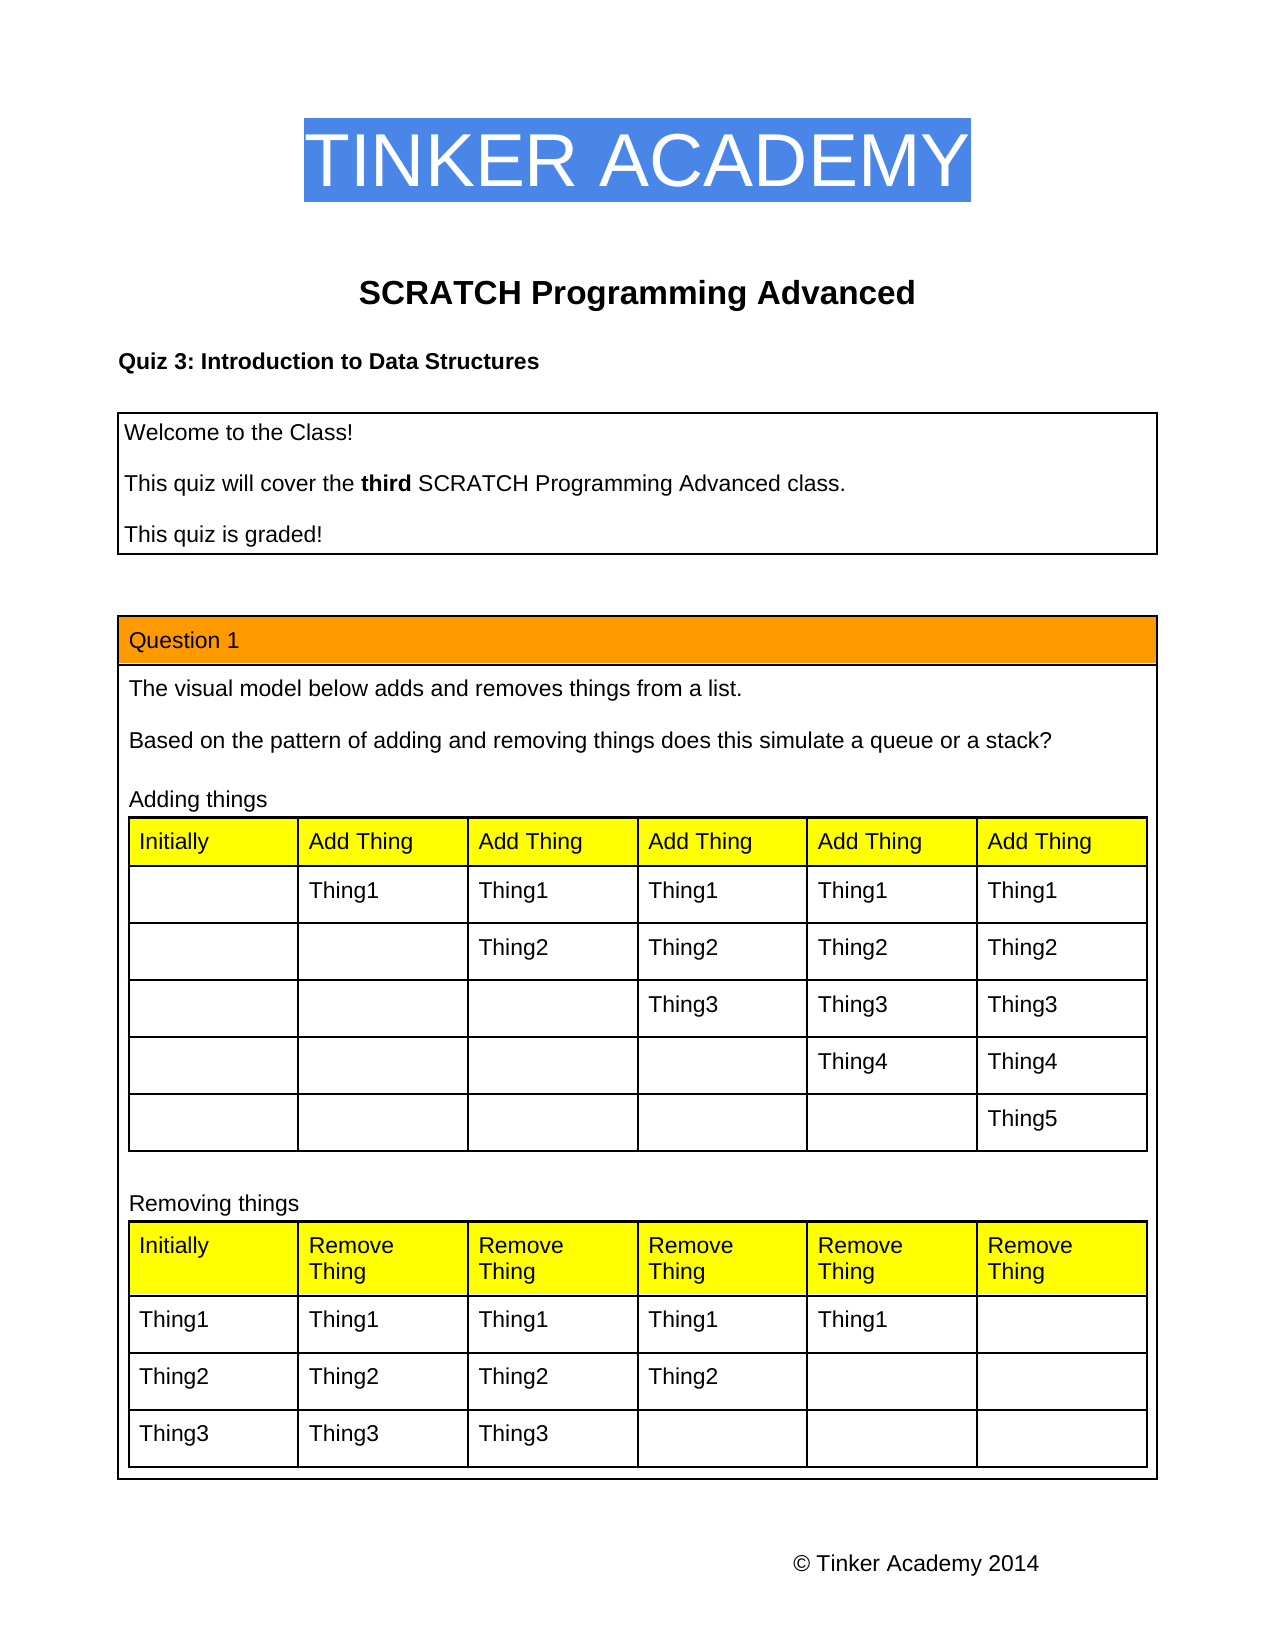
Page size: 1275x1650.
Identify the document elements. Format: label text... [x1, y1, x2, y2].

table_cell [299, 1038, 467, 1093]
table_header Remove Thing [978, 1223, 1146, 1294]
table_cell [299, 981, 467, 1036]
table_cell Thing3 [299, 1411, 467, 1466]
table_cell Thing2 [469, 1354, 637, 1408]
table_cell [299, 924, 467, 979]
table_cell [130, 924, 297, 979]
table_cell [469, 1038, 637, 1093]
table_header Remove Thing [469, 1223, 637, 1294]
table_cell Thing4 [978, 1038, 1146, 1093]
table_header Welcome to the Class! This quiz will cover the third SCRATCH Programming Advanced class. This quiz is graded! [119, 414, 1156, 553]
table_cell [130, 1038, 297, 1093]
table_cell Thing1 [808, 1297, 976, 1352]
table_header Remove Thing [299, 1223, 467, 1294]
table_header Initially [130, 1223, 297, 1294]
table_cell Thing2 [130, 1354, 297, 1408]
table_cell [639, 1411, 806, 1466]
table_cell Thing4 [808, 1038, 976, 1093]
table_cell Thing2 [469, 924, 637, 979]
table_cell Thing1 [808, 867, 976, 922]
table_cell [808, 1354, 976, 1408]
table_cell [469, 981, 637, 1036]
table_cell [978, 1297, 1146, 1352]
table_cell Thing1 [469, 867, 637, 922]
table_cell Thing3 [978, 981, 1146, 1036]
table_cell Thing2 [299, 1354, 467, 1408]
text TINKER ACADEMY [118, 118, 1157, 202]
table_cell Thing3 [130, 1411, 297, 1466]
table_header Initially [130, 819, 297, 865]
table_header Add Thing [639, 819, 806, 865]
table_cell [639, 1038, 806, 1093]
table_cell Thing2 [639, 1354, 806, 1408]
table_cell Thing1 [299, 1297, 467, 1352]
table_header Question 1 [119, 617, 1156, 663]
table_cell Thing1 [639, 867, 806, 922]
table_cell The visual model below adds and removes things from a list. Based on the pattern of adding and removing things does this simulate a queue or a stack? Adding things Removing things [119, 666, 1156, 1478]
table_cell [978, 1354, 1146, 1408]
table_header Add Thing [299, 819, 467, 865]
table_cell Thing1 [639, 1297, 806, 1352]
table_cell Thing3 [469, 1411, 637, 1466]
table_cell Thing1 [299, 867, 467, 922]
table_cell [808, 1095, 976, 1150]
table_cell Thing1 [978, 867, 1146, 922]
table_header Remove Thing [808, 1223, 976, 1294]
table_cell Thing1 [130, 1297, 297, 1352]
text Quiz 3: Introduction to Data Structures [118, 349, 1157, 374]
table_cell [639, 1095, 806, 1150]
table_header Add Thing [808, 819, 976, 865]
table_cell [808, 1411, 976, 1466]
table_cell Thing2 [978, 924, 1146, 979]
table_cell Thing2 [808, 924, 976, 979]
table_cell Thing3 [808, 981, 976, 1036]
table_cell Thing5 [978, 1095, 1146, 1150]
table_cell [469, 1095, 637, 1150]
table_header Add Thing [978, 819, 1146, 865]
table_cell Thing3 [639, 981, 806, 1036]
table_header Add Thing [469, 819, 637, 865]
table_cell [978, 1411, 1146, 1466]
table_cell Thing2 [639, 924, 806, 979]
table_cell [299, 1095, 467, 1150]
text SCRATCH Programming Advanced [118, 274, 1157, 311]
table_cell Thing1 [469, 1297, 637, 1352]
table_cell [130, 1095, 297, 1150]
table_header Remove Thing [639, 1223, 806, 1294]
table_cell [130, 867, 297, 922]
table_cell [130, 981, 297, 1036]
